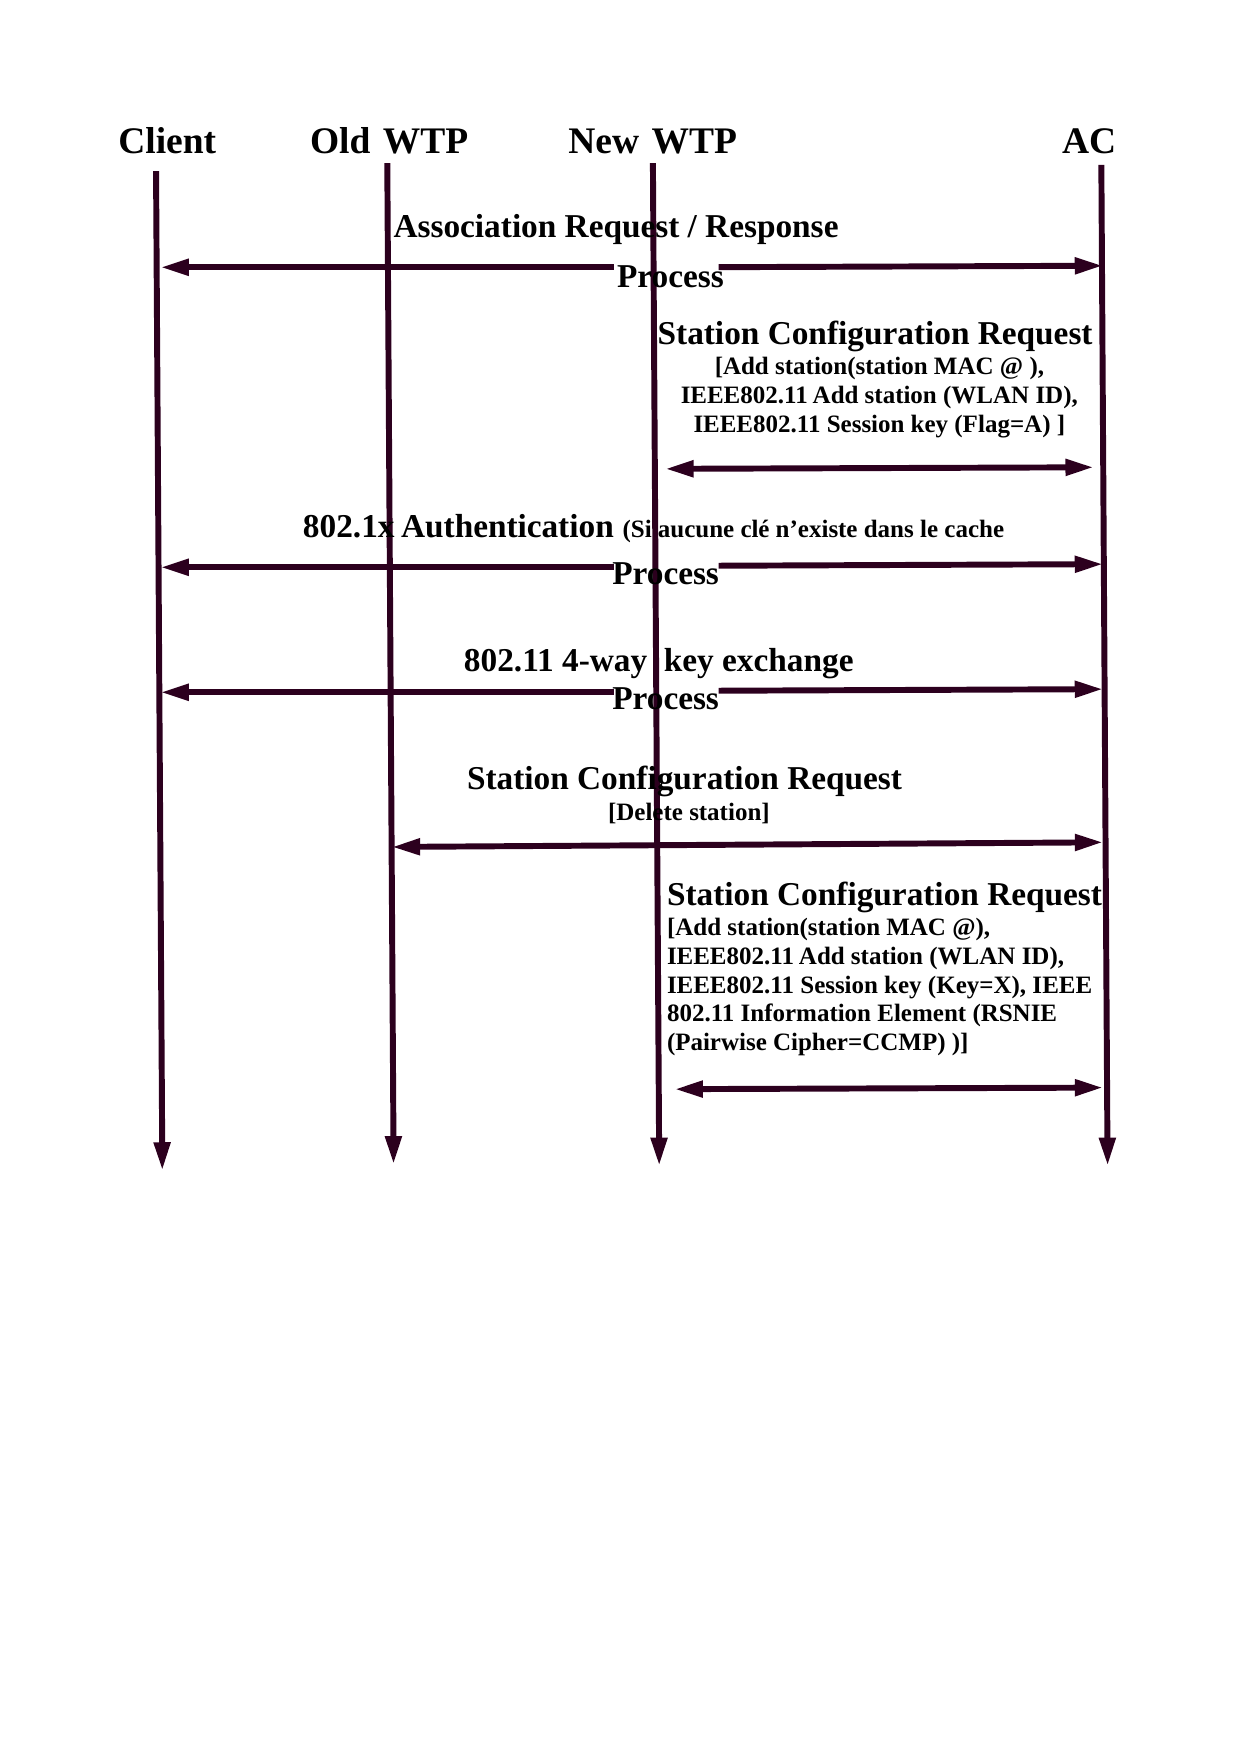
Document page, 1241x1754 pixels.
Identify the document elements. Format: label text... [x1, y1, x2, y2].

text Client Old WTP New WTP AC [118, 118, 1122, 161]
